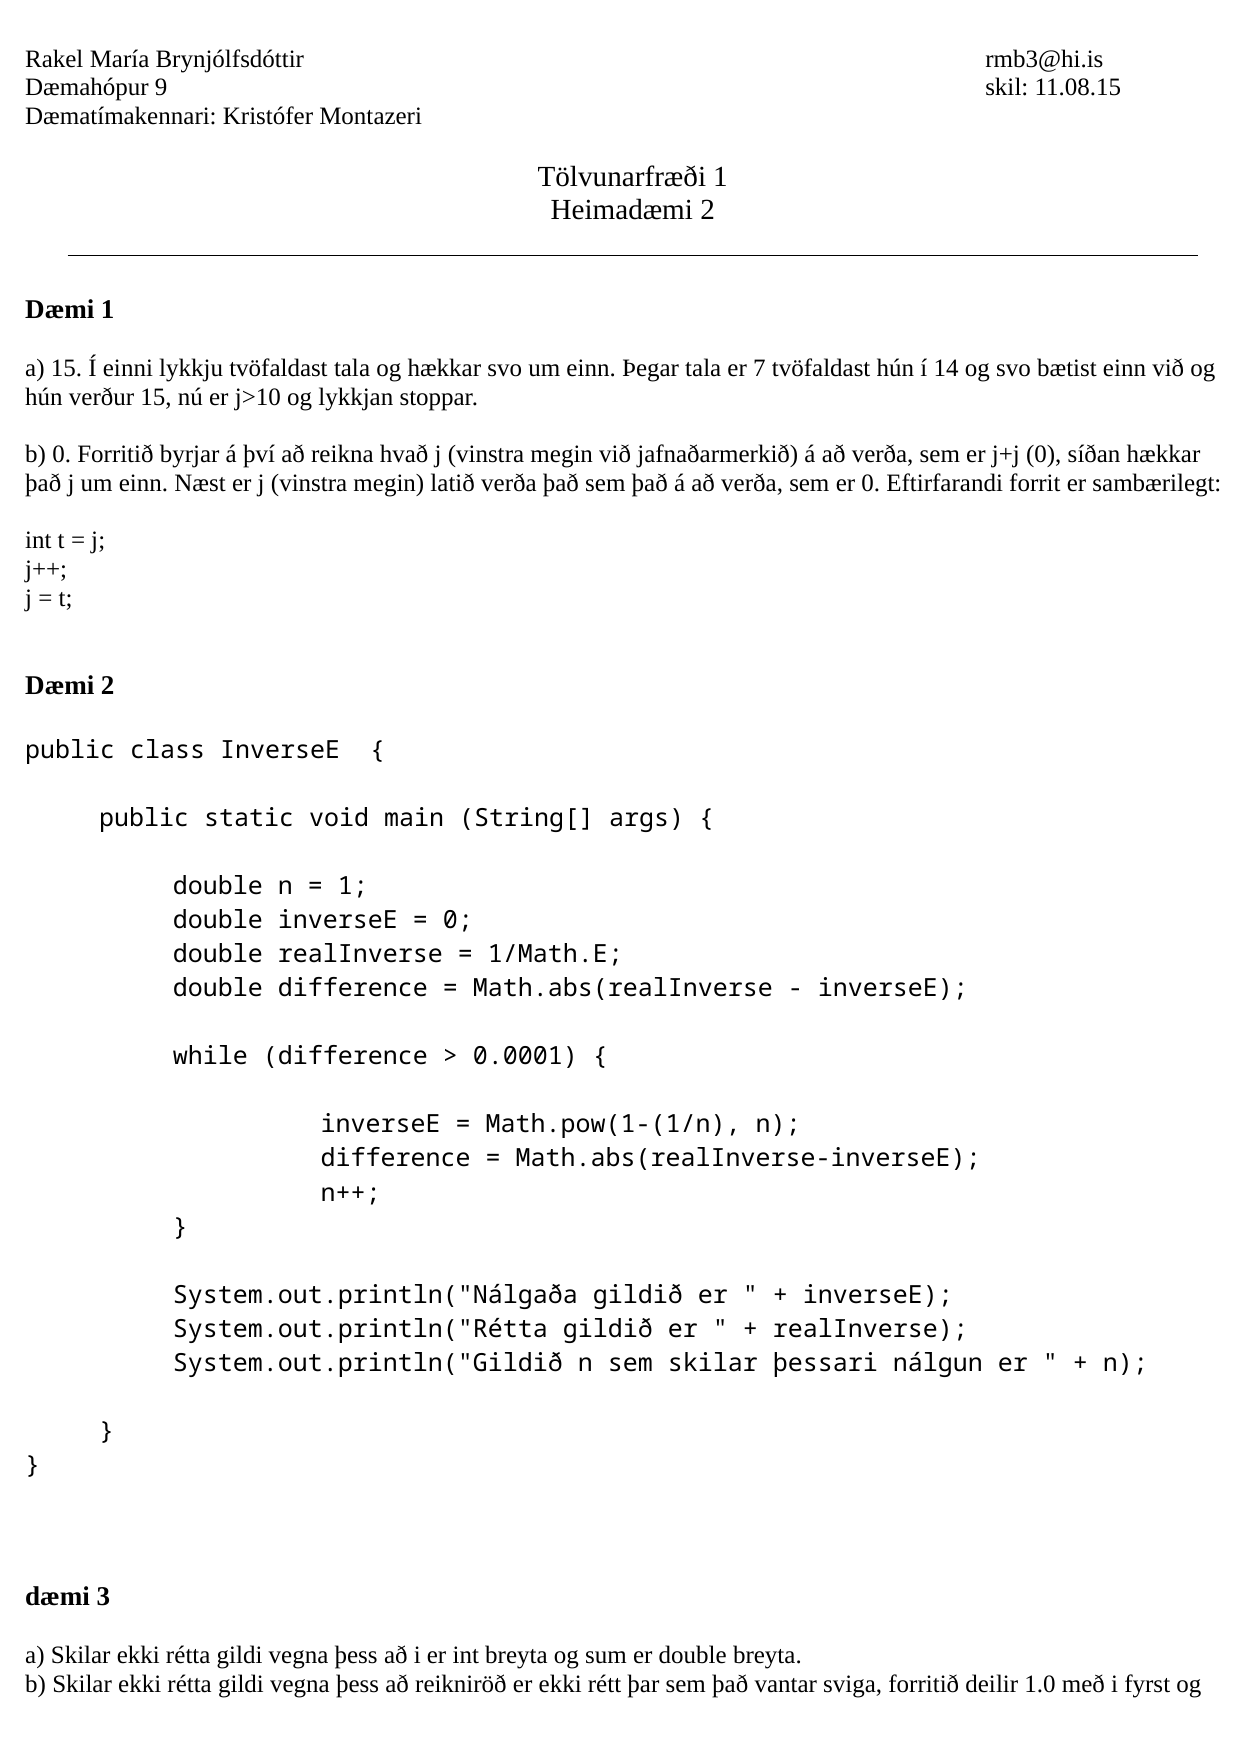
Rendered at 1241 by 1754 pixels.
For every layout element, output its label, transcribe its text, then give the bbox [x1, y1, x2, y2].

text double n = 1; [25, 868, 1240, 902]
text a) 15. Í einni lykkju tvöfaldast tala og hækkar svo um einn. Þegar tala er 7 tvöfaldast hún í 14 og svo bætist einn við og hún verður 15, nú er j>10 og lykkjan stoppar. [25, 353, 1240, 410]
text j++; [25, 554, 1240, 583]
text System.out.println("Nálgaða gildið er " + inverseE); [25, 1276, 1240, 1310]
text while (difference > 0.0001) { [25, 1038, 1240, 1072]
text int t = j; [25, 525, 1240, 554]
text double difference = Math.abs(realInverse - inverseE); [25, 970, 1240, 1004]
text Heimadæmi 2 [25, 192, 1240, 226]
text inverseE = Math.pow(1-(1/n), n); [25, 1106, 1240, 1140]
text double inverseE = 0; [25, 902, 1240, 936]
text b) 0. Forritið byrjar á því að reikna hvað j (vinstra megin við jafnaðarmerkið) á að verða, sem er j+j (0), síðan hækkar það j um einn. Næst er j (vinstra megin) latið verða það sem það á að verða, sem er 0. Eftirfarandi forrit er sambærilegt: [25, 439, 1240, 497]
text dæmi 3 [25, 1580, 1240, 1611]
text b) Skilar ekki rétta gildi vegna þess að reikniröð er ekki rétt þar sem það vantar sviga, forritið deilir 1.0 með i fyrst og [25, 1669, 1240, 1697]
text Dæmatímakennari: Kristófer Montazeri [25, 101, 1240, 130]
text Dæmahópur 9 skil: 11.08.15 [25, 72, 1240, 101]
text double realInverse = 1/Math.E; [25, 936, 1240, 970]
text Tölvunarfræði 1 [25, 159, 1240, 192]
text System.out.println("Gildið n sem skilar þessari nálgun er " + n); [25, 1344, 1240, 1378]
text public static void main (String[] args) { [25, 799, 1240, 833]
text a) Skilar ekki rétta gildi vegna þess að i er int breyta og sum er double breyta. [25, 1640, 1240, 1669]
text System.out.println("Rétta gildið er " + realInverse); [25, 1310, 1240, 1344]
text } [25, 1208, 1240, 1242]
text } [25, 1413, 1240, 1447]
text n++; [25, 1174, 1240, 1208]
text public class InverseE { [25, 731, 1240, 765]
text Dæmi 1 [25, 293, 1240, 324]
text Rakel María Brynjólfsdóttir rmb3@hi.is [25, 44, 1240, 72]
text j = t; [25, 583, 1240, 612]
text } [25, 1447, 1240, 1481]
text difference = Math.abs(realInverse-inverseE); [25, 1140, 1240, 1174]
text Dæmi 2 [25, 669, 1240, 700]
